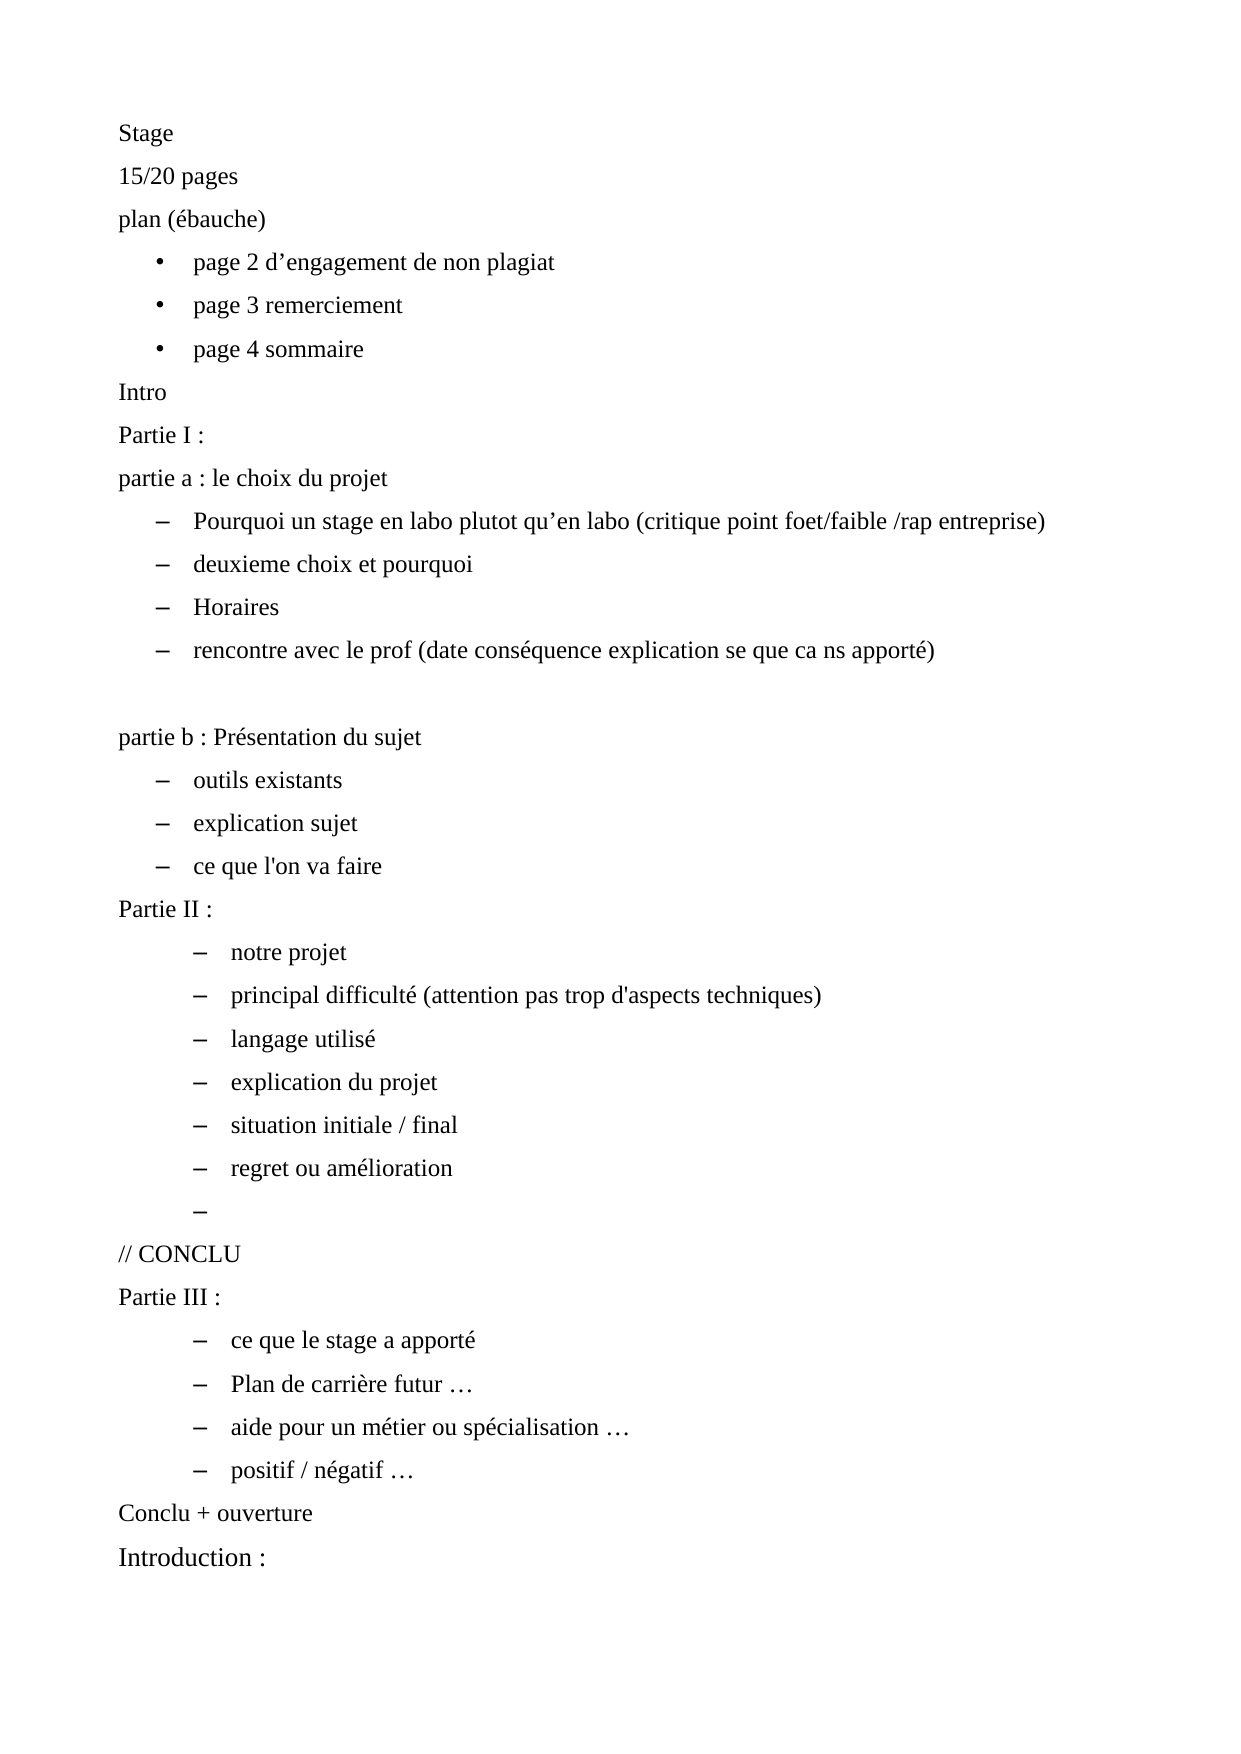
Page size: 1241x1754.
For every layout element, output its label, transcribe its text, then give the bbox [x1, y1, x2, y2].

text partie b : Présentation du sujet [118, 722, 1122, 751]
list outils existants [156, 765, 1122, 794]
text Conclu + ouverture [118, 1498, 1122, 1527]
list notre projet [193, 937, 1122, 966]
list page 2 d’engagement de non plagiat [156, 247, 1122, 276]
list deuxieme choix et pourquoi [156, 549, 1122, 578]
text Partie II : [118, 894, 1122, 923]
text Stage [118, 118, 1122, 147]
list page 4 sommaire [156, 334, 1122, 362]
text partie a : le choix du projet [118, 463, 1122, 492]
list ce que l'on va faire [156, 851, 1122, 880]
list principal difficulté (attention pas trop d'aspects techniques) [193, 981, 1122, 1009]
list situation initiale / final [193, 1110, 1122, 1139]
list aide pour un métier ou spécialisation … [193, 1412, 1122, 1441]
list regret ou amélioration [193, 1153, 1122, 1182]
text plan (ébauche) [118, 204, 1122, 233]
list rencontre avec le prof (date conséquence explication se que ca ns apporté) [156, 636, 1122, 664]
text Partie III : [118, 1282, 1122, 1311]
text Intro [118, 377, 1122, 406]
text Partie I : [118, 420, 1122, 449]
list page 3 remerciement [156, 291, 1122, 319]
list ce que le stage a apporté [193, 1326, 1122, 1354]
list explication sujet [156, 808, 1122, 837]
text 15/20 pages [118, 161, 1122, 190]
list Horaires [156, 592, 1122, 621]
list langage utilisé [193, 1024, 1122, 1052]
list explication du projet [193, 1067, 1122, 1096]
text // CONCLU [118, 1239, 1122, 1268]
list Pourquoi un stage en labo plutot qu’en labo (critique point foet/faible /rap entreprise) [156, 506, 1122, 535]
list positif / négatif … [193, 1455, 1122, 1484]
list Plan de carrière futur … [193, 1369, 1122, 1397]
text Introduction : [118, 1541, 1122, 1572]
